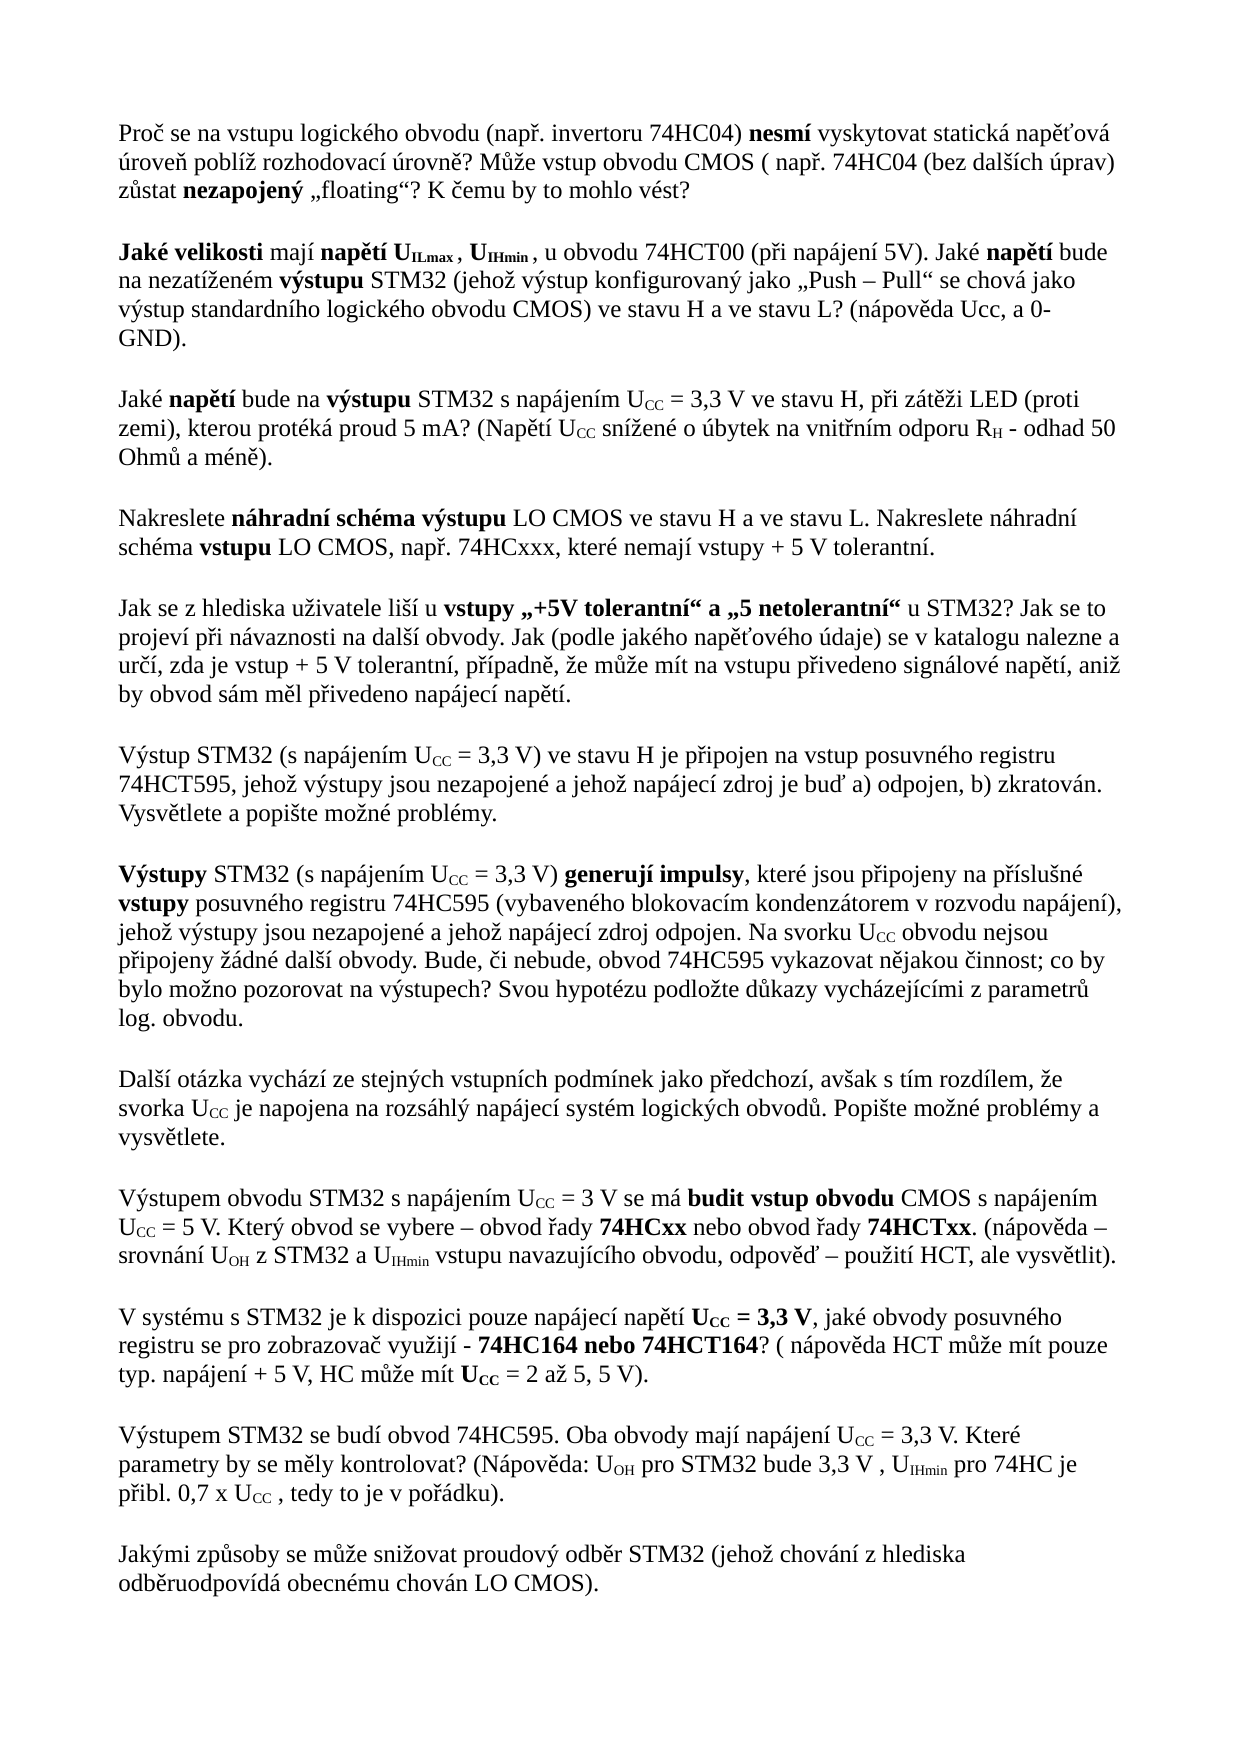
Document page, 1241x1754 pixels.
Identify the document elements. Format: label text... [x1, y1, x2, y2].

text Jaké velikosti mají napětí UILmax , UIHmin , u obvodu 74HCT00 (při napájení 5V). Jaké napětí bude na nezatíženém výstupu STM32 (jehož výstup konfigurovaný jako „Push – Pull“ se chová jako výstup standardního logického obvodu CMOS) ve stavu H a ve stavu L? (nápověda Ucc, a 0- GND). [118, 237, 1122, 352]
text Jakými způsoby se může snižovat proudový odběr STM32 (jehož chování z hlediska odběruodpovídá obecnému chován LO CMOS). [118, 1539, 1122, 1597]
text Výstup STM32 (s napájením UCC = 3,3 V) ve stavu H je připojen na vstup posuvného registru 74HCT595, jehož výstupy jsou nezapojené a jehož napájecí zdroj je buď a) odpojen, b) zkratován. Vysvětlete a popište možné problémy. [118, 741, 1122, 827]
text Výstupem STM32 se budí obvod 74HC595. Oba obvody mají napájení UCC = 3,3 V. Které parametry by se měly kontrolovat? (Nápověda: UOH pro STM32 bude 3,3 V , UIHmin pro 74HC je přibl. 0,7 x UCC , tedy to je v pořádku). [118, 1421, 1122, 1507]
text Výstupy STM32 (s napájením UCC = 3,3 V) generují impulsy, které jsou připojeny na příslušné vstupy posuvného registru 74HC595 (vybaveného blokovacím kondenzátorem v rozvodu napájení), jehož výstupy jsou nezapojené a jehož napájecí zdroj odpojen. Na svorku UCC obvodu nejsou připojeny žádné další obvody. Bude, či nebude, obvod 74HC595 vykazovat nějakou činnost; co by bylo možno pozorovat na výstupech? Svou hypotézu podložte důkazy vycházejícími z parametrů log. obvodu. [118, 859, 1122, 1032]
text Proč se na vstupu logického obvodu (např. invertoru 74HC04) nesmí vyskytovat statická napěťová úroveň poblíž rozhodovací úrovně? Může vstup obvodu CMOS ( např. 74HC04 (bez dalších úprav) zůstat nezapojený „floating“? K čemu by to mohlo vést? [118, 118, 1122, 204]
text V systému s STM32 je k dispozici pouze napájecí napětí UCC = 3,3 V, jaké obvody posuvného registru se pro zobrazovač využijí - 74HC164 nebo 74HCT164? ( nápověda HCT může mít pouze typ. napájení + 5 V, HC může mít UCC = 2 až 5, 5 V). [118, 1302, 1122, 1388]
text Nakreslete náhradní schéma výstupu LO CMOS ve stavu H a ve stavu L. Nakreslete náhradní schéma vstupu LO CMOS, např. 74HCxxx, které nemají vstupy + 5 V tolerantní. [118, 503, 1122, 561]
text Další otázka vychází ze stejných vstupních podmínek jako předchozí, avšak s tím rozdílem, že svorka UCC je napojena na rozsáhlý napájecí systém logických obvodů. Popište možné problémy a vysvětlete. [118, 1064, 1122, 1151]
text Výstupem obvodu STM32 s napájením UCC = 3 V se má budit vstup obvodu CMOS s napájením UCC = 5 V. Který obvod se vybere – obvod řady 74HCxx nebo obvod řady 74HCTxx. (nápověda – srovnání UOH z STM32 a UIHmin vstupu navazujícího obvodu, odpověď – použití HCT, ale vysvětlit). [118, 1183, 1122, 1269]
text Jak se z hlediska uživatele liší u vstupy „+5V tolerantní“ a „5 netolerantní“ u STM32? Jak se to projeví při návaznosti na další obvody. Jak (podle jakého napěťového údaje) se v katalogu nalezne a určí, zda je vstup + 5 V tolerantní, případně, že může mít na vstupu přivedeno signálové napětí, aniž by obvod sám měl přivedeno napájecí napětí. [118, 593, 1122, 708]
text Jaké napětí bude na výstupu STM32 s napájením UCC = 3,3 V ve stavu H, při zátěži LED (proti zemi), kterou protéká proud 5 mA? (Napětí UCC snížené o úbytek na vnitřním odporu RH - odhad 50 Ohmů a méně). [118, 384, 1122, 471]
